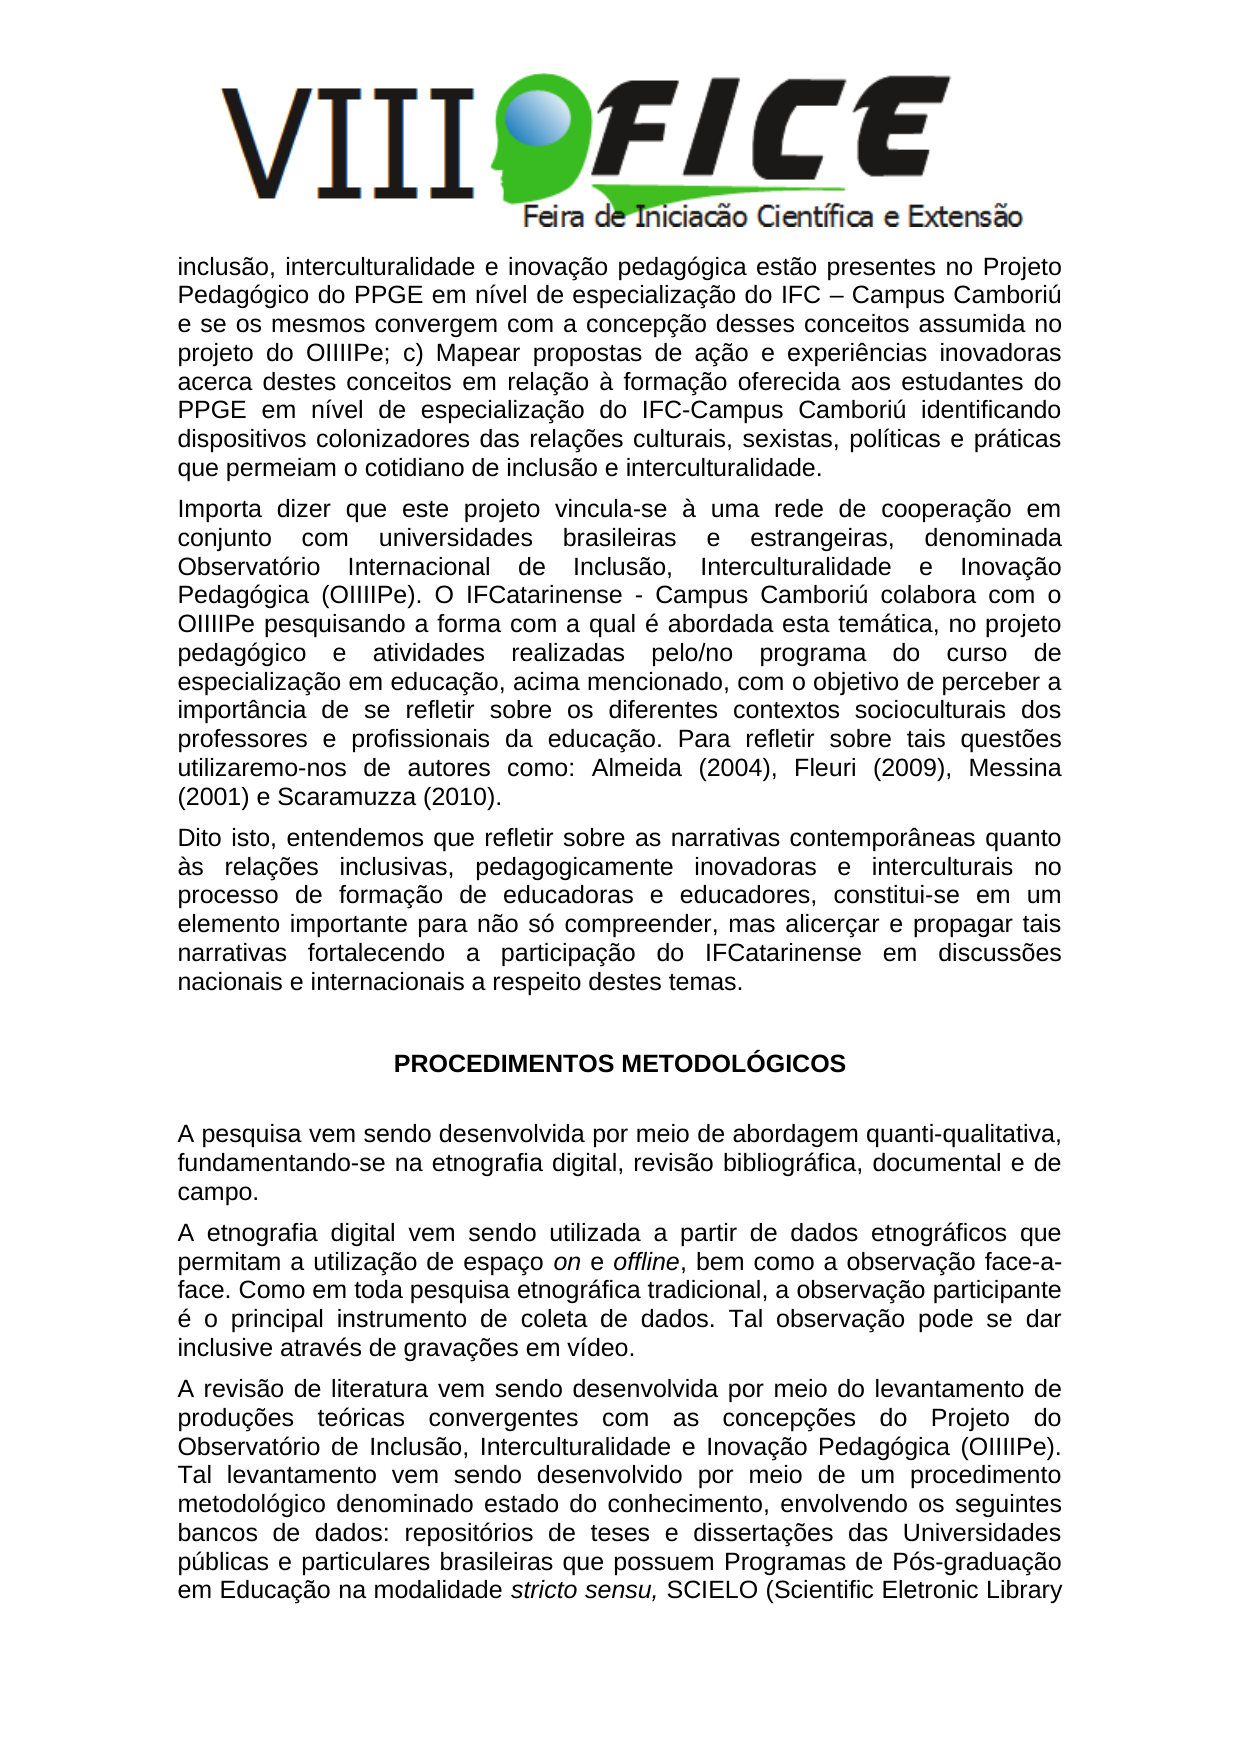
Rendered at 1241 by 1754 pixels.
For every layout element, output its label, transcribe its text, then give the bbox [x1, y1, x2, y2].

text inclusão, interculturalidade e inovação pedagógica estão presentes no Projeto Pedagógico do PPGE em nível de especialização do IFC – Campus Camboriú e se os mesmos convergem com a concepção desses conceitos assumida no projeto do OIIIIPe; c) Mapear propostas de ação e experiências inovadoras acerca destes conceitos em relação à formação oferecida aos estudantes do PPGE em nível de especialização do IFC-Campus Camboriú identificando dispositivos colonizadores das relações culturais, sexistas, políticas e práticas que permeiam o cotidiano de inclusão e interculturalidade. [177, 252, 1063, 482]
text A etnografia digital vem sendo utilizada a partir de dados etnográficos que permitam a utilização de espaço on e offline, bem como a observação face-a-face. Como em toda pesquisa etnográfica tradicional, a observação participante é o principal instrumento de coleta de dados. Tal observação pode se dar inclusive através de gravações em vídeo. [177, 1218, 1063, 1362]
text Importa dizer que este projeto vincula-se à uma rede de cooperação em conjunto com universidades brasileiras e estrangeiras, denominada Observatório Internacional de Inclusão, Interculturalidade e Inovação Pedagógica (OIIIIPe). O IFCatarinense - Campus Camboriú colabora com o OIIIIPe pesquisando a forma com a qual é abordada esta temática, no projeto pedagógico e atividades realizadas pelo/no programa do curso de especialização em educação, acima mencionado, com o objetivo de perceber a importância de se refletir sobre os diferentes contextos socioculturais dos professores e profissionais da educação. Para refletir sobre tais questões utilizaremo-nos de autores como: Almeida (2004), Fleuri (2009), Messina (2001) e Scaramuzza (2010). [177, 494, 1063, 811]
text A revisão de literatura vem sendo desenvolvida por meio do levantamento de produções teóricas convergentes com as concepções do Projeto do Observatório de Inclusão, Interculturalidade e Inovação Pedagógica (OIIIIPe). Tal levantamento vem sendo desenvolvido por meio de um procedimento metodológico denominado estado do conhecimento, envolvendo os seguintes bancos de dados: repositórios de teses e dissertações das Universidades públicas e particulares brasileiras que possuem Programas de Pós-graduação em Educação na modalidade stricto sensu, SCIELO (Scientific Eletronic Library [177, 1374, 1063, 1604]
text PROCEDIMENTOS METODOLÓGICOS [177, 1049, 1063, 1078]
picture [210, 73, 1031, 227]
text Dito isto, entendemos que refletir sobre as narrativas contemporâneas quanto às relações inclusivas, pedagogicamente inovadoras e interculturais no processo de formação de educadoras e educadores, constitui-se em um elemento importante para não só compreender, mas alicerçar e propagar tais narrativas fortalecendo a participação do IFCatarinense em discussões nacionais e internacionais a respeito destes temas. [177, 823, 1063, 996]
text A pesquisa vem sendo desenvolvida por meio de abordagem quanti-qualitativa, fundamentando-se na etnografia digital, revisão bibliográfica, documental e de campo. [177, 1119, 1063, 1206]
